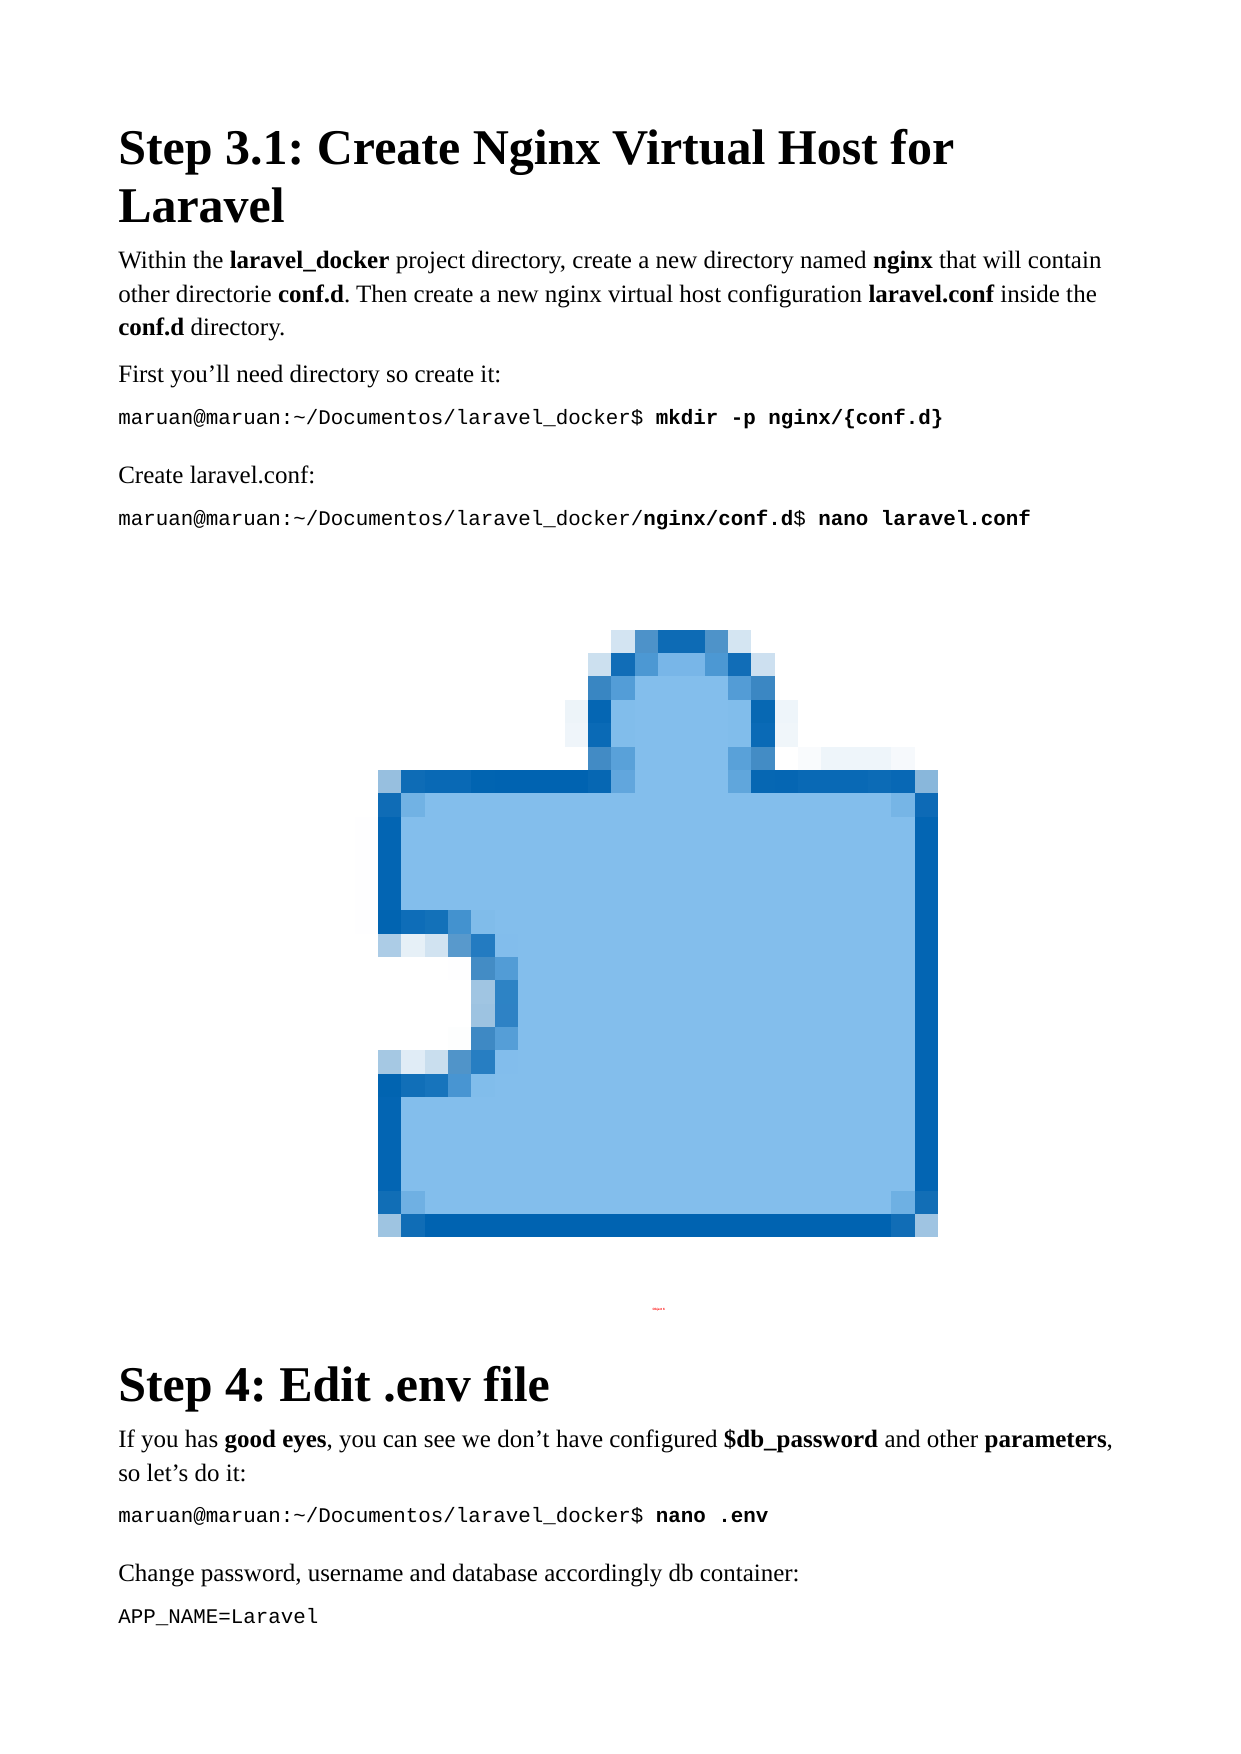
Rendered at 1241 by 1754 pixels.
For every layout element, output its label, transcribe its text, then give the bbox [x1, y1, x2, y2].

text Within the laravel_docker project directory, create a new directory named nginx that will contain other directorie conf.d. Then create a new nginx virtual host configuration laravel.conf inside the conf.d directory. [118, 246, 1122, 340]
text maruan@maruan:~/Documentos/laravel_docker/nginx/conf.d$ nano laravel.conf [118, 508, 1122, 531]
text maruan@maruan:~/Documentos/laravel_docker$ mkdir -p nginx/{conf.d} [118, 407, 1122, 431]
text Change password, username and database accordingly db container: [118, 1558, 1122, 1587]
text If you has good eyes, you can see we don’t have configured $db_password and other parameters, so let’s do it: [118, 1424, 1122, 1486]
text First you’ll need directory so create it: [118, 359, 1122, 388]
subtitle Step 4: Edit .env file [118, 1354, 1122, 1412]
text Create laravel.conf: [118, 460, 1122, 489]
subtitle Step 3.1: Create Nginx Virtual Host for Laravel [118, 118, 1122, 233]
text maruan@maruan:~/Documentos/laravel_docker$ nano .env [118, 1505, 1122, 1529]
text APP_NAME=Laravel [118, 1606, 1122, 1629]
